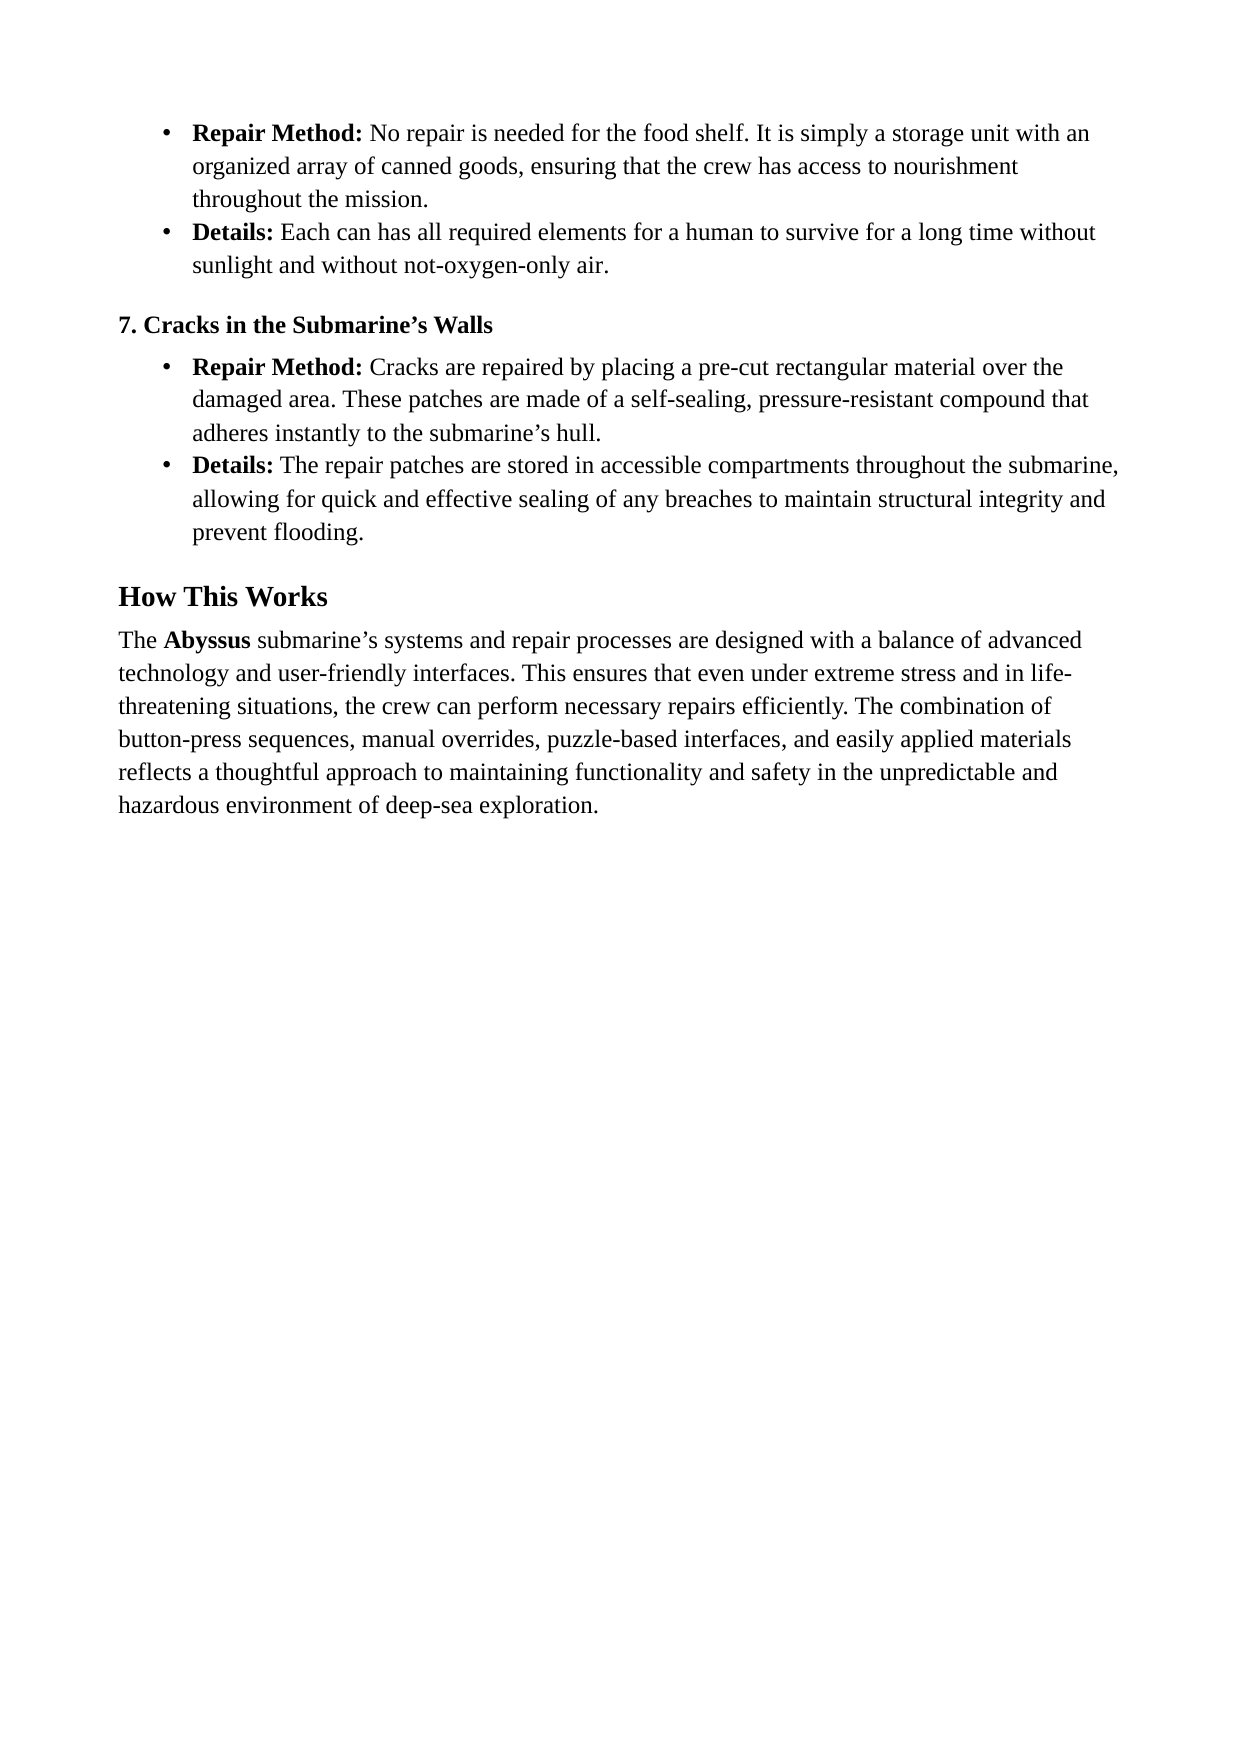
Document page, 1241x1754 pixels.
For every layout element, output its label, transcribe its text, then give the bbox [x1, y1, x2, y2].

subtitle How This Works [118, 579, 1122, 612]
list Repair Method: No repair is needed for the food shelf. It is simply a storage unit with an organized array of canned goods, ensuring that the crew has access to nourishment throughout the mission. [162, 118, 1122, 213]
text The Abyssus submarine’s systems and repair processes are designed with a balance of advanced technology and user-friendly interfaces. This ensures that even under extreme stress and in life-threatening situations, the crew can perform necessary repairs efficiently. The combination of button-press sequences, manual overrides, puzzle-based interfaces, and easily applied materials reflects a thoughtful approach to maintaining functionality and safety in the unpredictable and hazardous environment of deep-sea exploration. [118, 625, 1122, 819]
list Details: The repair patches are stored in accessible compartments throughout the submarine, allowing for quick and effective sealing of any breaches to maintain structural integrity and prevent flooding. [162, 451, 1122, 545]
subtitle 7. Cracks in the Submarine’s Walls [118, 310, 1122, 339]
list Details: Each can has all required elements for a human to survive for a long time without sunlight and without not-oxygen-only air. [162, 217, 1122, 279]
list Repair Method: Cracks are repaired by placing a pre-cut rectangular material over the damaged area. These patches are made of a self-sealing, pressure-resistant compound that adheres instantly to the submarine’s hull. [162, 352, 1122, 446]
